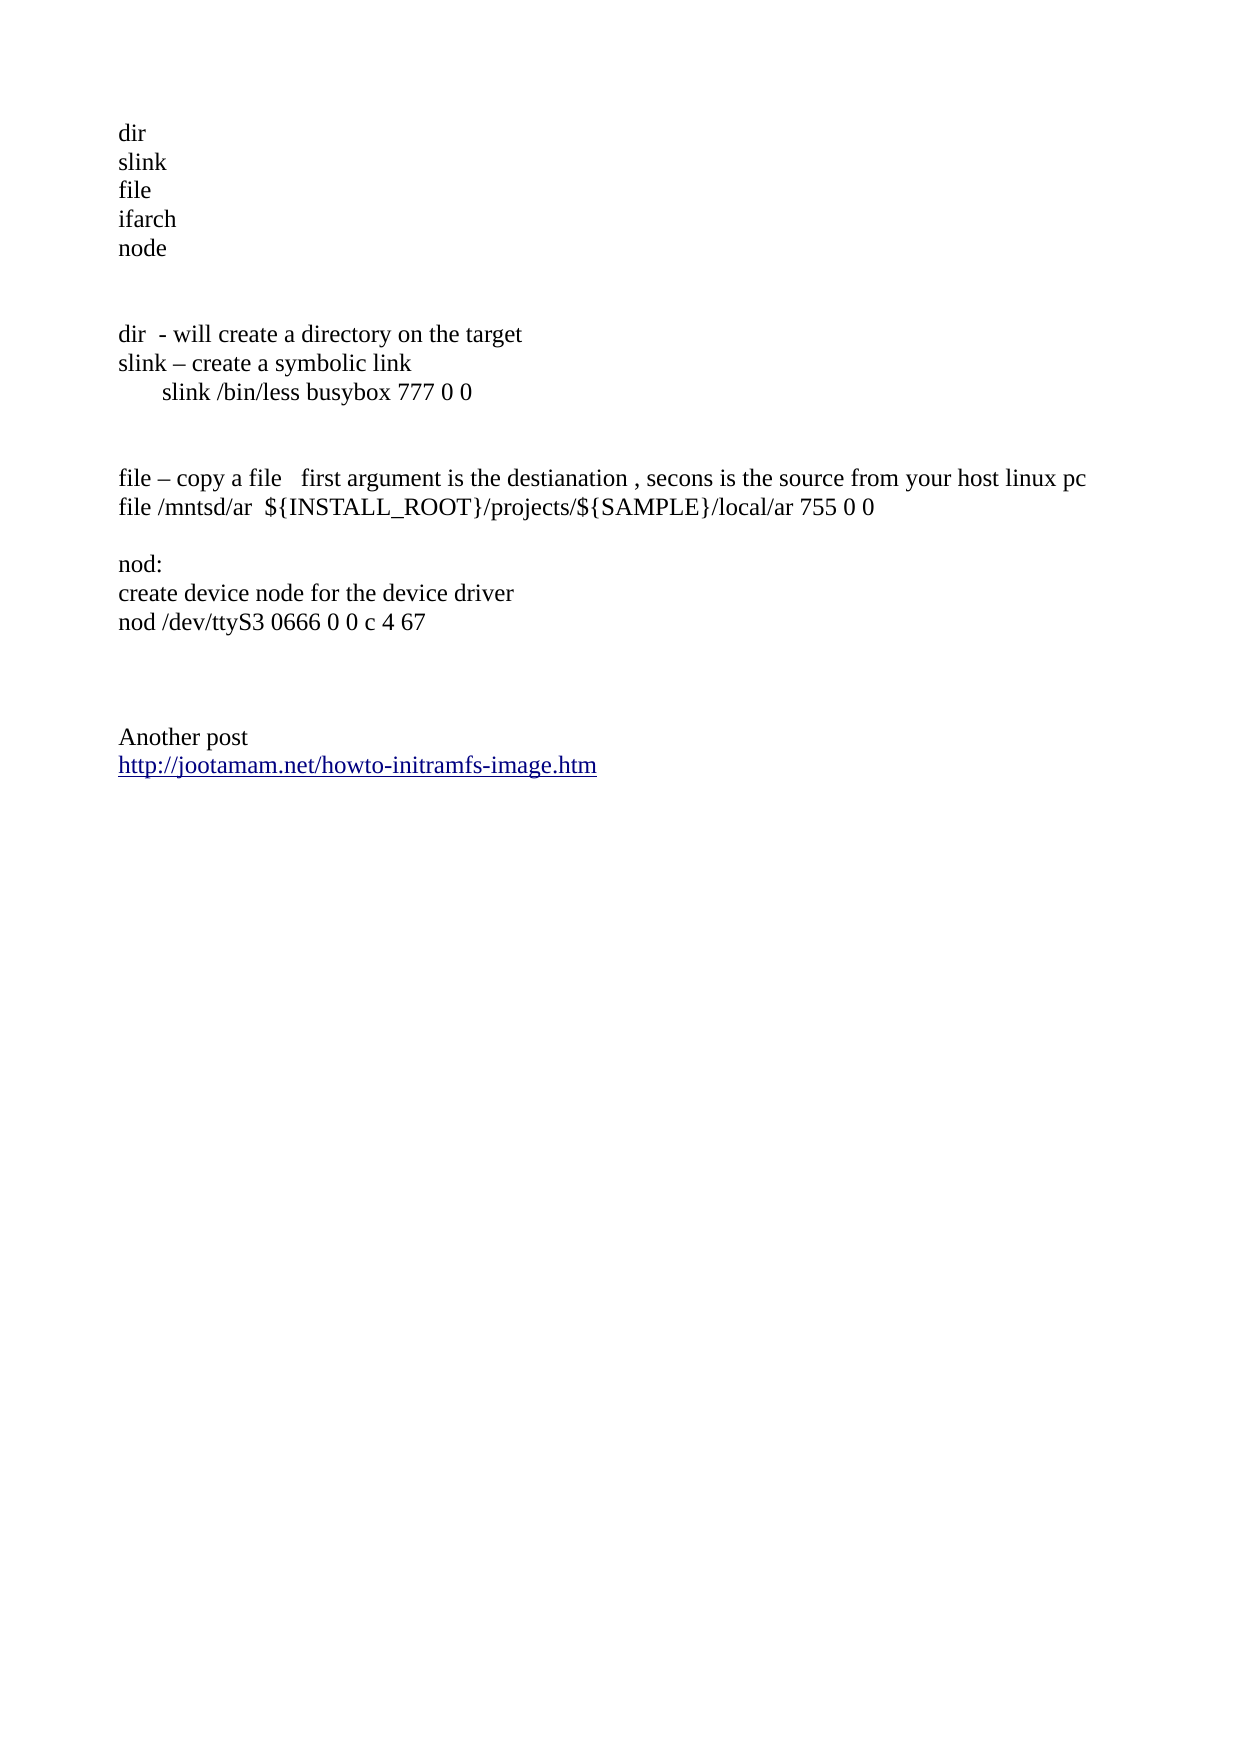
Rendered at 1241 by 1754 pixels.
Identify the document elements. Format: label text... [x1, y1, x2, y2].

text Another post [118, 722, 1122, 751]
text file [118, 176, 1122, 204]
text nod: [118, 549, 1122, 578]
text slink /bin/less busybox 777 0 0 [118, 377, 1122, 406]
text slink – create a symbolic link [118, 348, 1122, 377]
text file – copy a file first argument is the destianation , secons is the source from your host linux pc [118, 463, 1122, 492]
text create device node for the device driver [118, 578, 1122, 607]
text dir [118, 118, 1122, 147]
text ifarch [118, 204, 1122, 233]
text file /mntsd/ar ${INSTALL_ROOT}/projects/${SAMPLE}/local/ar 755 0 0 [118, 492, 1122, 521]
text node [118, 233, 1122, 262]
text slink [118, 147, 1122, 176]
text dir - will create a directory on the target [118, 319, 1122, 348]
text http://jootamam.net/howto-initramfs-image.htm [118, 751, 1122, 779]
text nod /dev/ttyS3 0666 0 0 c 4 67 [118, 607, 1122, 636]
